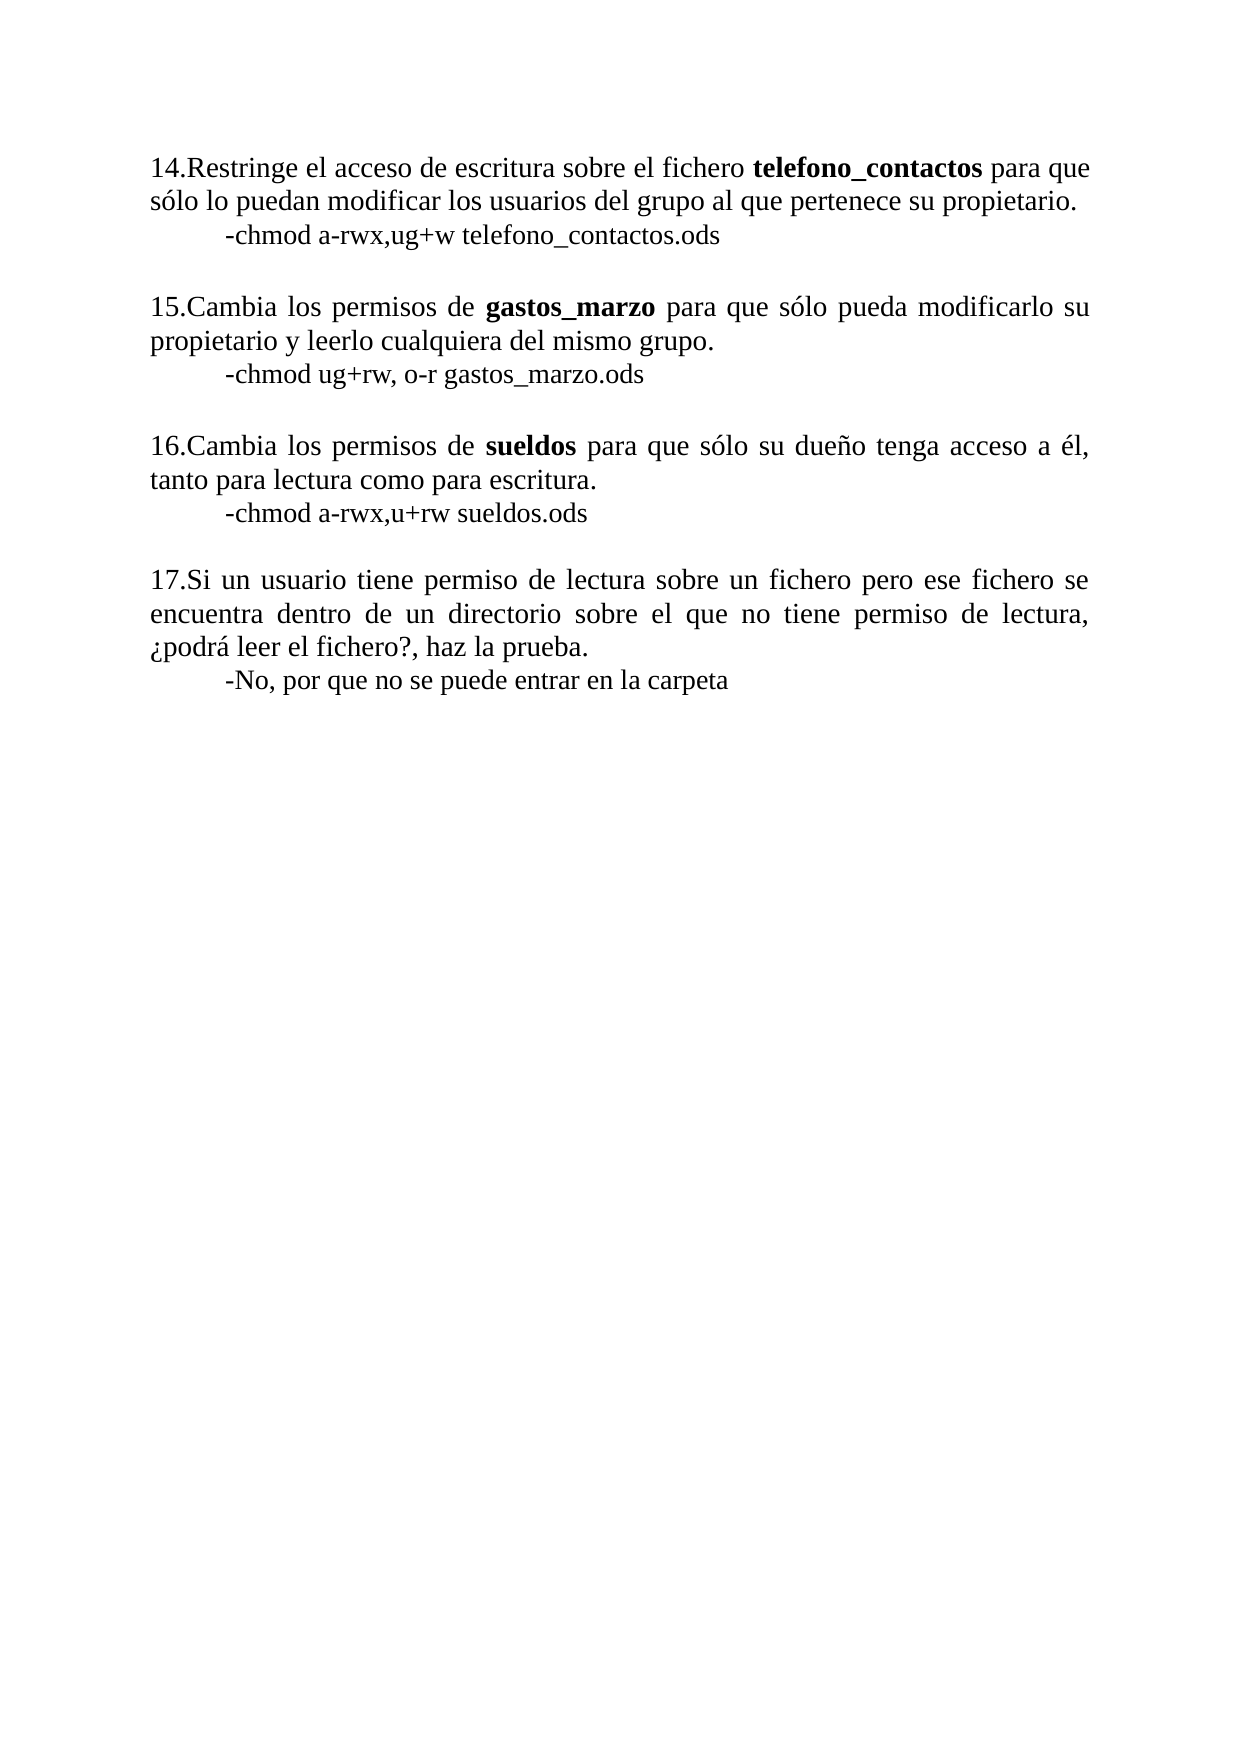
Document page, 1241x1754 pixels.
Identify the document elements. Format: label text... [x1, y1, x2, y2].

text 17.Si un usuario tiene permiso de lectura sobre un fichero pero ese fichero se encuentra dentro de un directorio sobre el que no tiene permiso de lectura, ¿podrá leer el fichero?, haz la prueba. [150, 562, 1090, 663]
text -chmod a-rwx,u+rw sueldos.ods [150, 495, 1090, 529]
text 15.Cambia los permisos de gastos_marzo para que sólo pueda modificarlo su propietario y leerlo cualquiera del mismo grupo. [150, 289, 1090, 356]
text -chmod ug+rw, o-r gastos_marzo.ods [150, 356, 1090, 390]
text -chmod a-rwx,ug+w telefono_contactos.ods [150, 217, 1090, 251]
text 14.Restringe el acceso de escritura sobre el fichero telefono_contactos para que sólo lo puedan modificar los usuarios del grupo al que pertenece su propietario. [150, 150, 1090, 217]
text -No, por que no se puede entrar en la carpeta [150, 663, 1090, 696]
text 16.Cambia los permisos de sueldos para que sólo su dueño tenga acceso a él, tanto para lectura como para escritura. [150, 428, 1090, 495]
